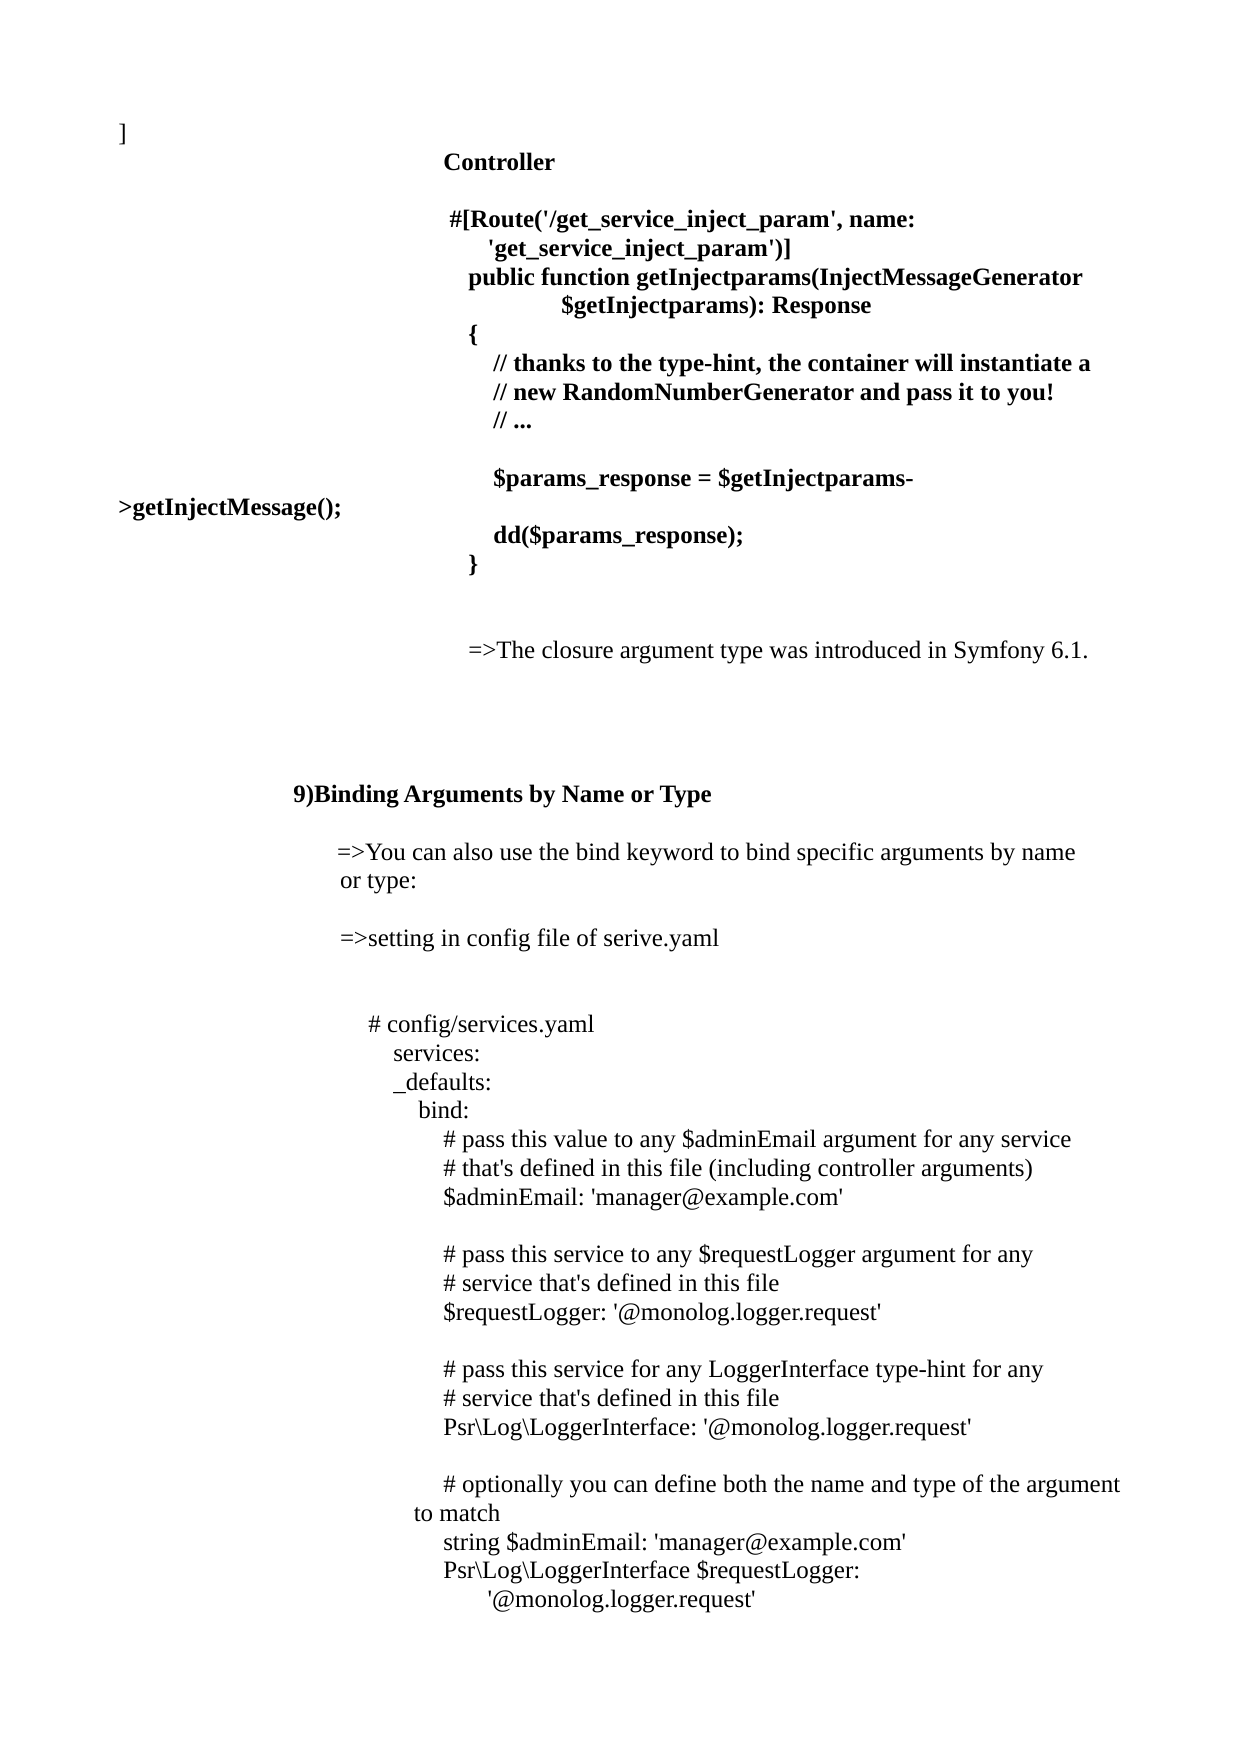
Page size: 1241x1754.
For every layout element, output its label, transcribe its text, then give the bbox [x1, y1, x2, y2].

text =>The closure argument type was introduced in Symfony 6.1. [118, 636, 1122, 664]
text services: [118, 1038, 1122, 1067]
text { [118, 319, 1122, 348]
text // new RandomNumberGenerator and pass it to you! [118, 377, 1122, 406]
text public function getInjectparams(InjectMessageGenerator $getInjectparams): Response [118, 262, 1122, 319]
text string $adminEmail: 'manager@example.com' [118, 1527, 1122, 1556]
text Controller [118, 147, 1122, 176]
text $params_response = $getInjectparams->getInjectMessage(); [118, 463, 1122, 521]
text # pass this value to any $adminEmail argument for any service [118, 1124, 1122, 1153]
text // thanks to the type-hint, the container will instantiate a [118, 348, 1122, 377]
text $requestLogger: '@monolog.logger.request' [118, 1297, 1122, 1326]
text Psr\Log\LoggerInterface $requestLogger: '@monolog.logger.request' [118, 1556, 1122, 1613]
text # service that's defined in this file [118, 1268, 1122, 1297]
text # pass this service for any LoggerInterface type-hint for any [118, 1354, 1122, 1383]
text bind: [118, 1096, 1122, 1124]
text # service that's defined in this file [118, 1383, 1122, 1412]
text =>You can also use the bind keyword to bind specific arguments by name or type: [118, 837, 1122, 894]
text } [118, 549, 1122, 578]
text _defaults: [118, 1067, 1122, 1096]
text 9)Binding Arguments by Name or Type [118, 779, 1122, 808]
text Psr\Log\LoggerInterface: '@monolog.logger.request' [118, 1412, 1122, 1441]
text # pass this service to any $requestLogger argument for any [118, 1239, 1122, 1268]
text # optionally you can define both the name and type of the argument to match [118, 1469, 1122, 1527]
text ] [118, 118, 1122, 147]
text $adminEmail: 'manager@example.com' [118, 1182, 1122, 1211]
text // ... [118, 406, 1122, 434]
text =>setting in config file of serive.yaml [118, 923, 1122, 952]
text #[Route('/get_service_inject_param', name: 'get_service_inject_param')] [118, 204, 1122, 262]
text dd($params_response); [118, 521, 1122, 549]
text # that's defined in this file (including controller arguments) [118, 1153, 1122, 1182]
text # config/services.yaml [118, 1009, 1122, 1038]
